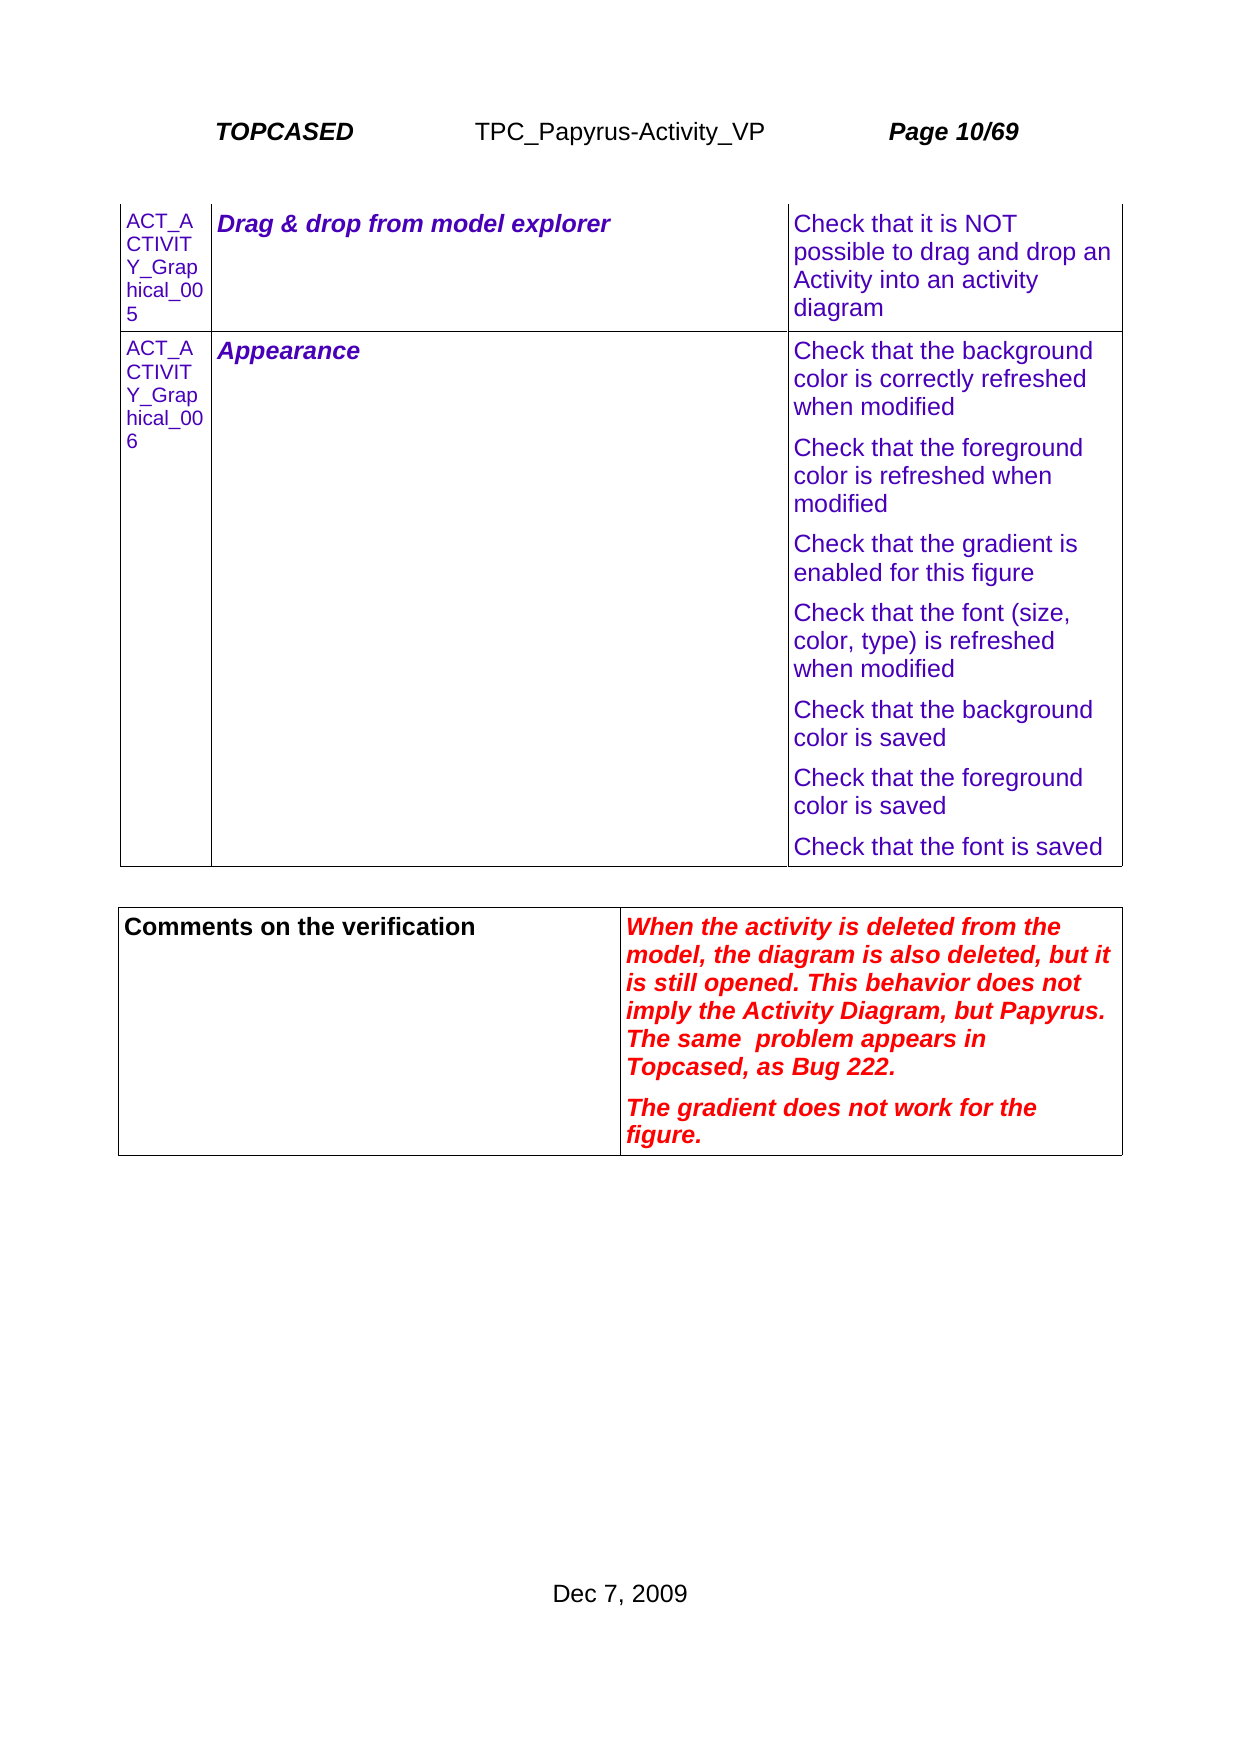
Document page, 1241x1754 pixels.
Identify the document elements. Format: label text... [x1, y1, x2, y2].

table_cell ACT_ACTIVITY_Graphical_006 [121, 332, 211, 866]
table_cell Check that it is NOT possible to drag and drop an Activity into an activity diagram [789, 204, 1122, 331]
table_header When the activity is deleted from the model, the diagram is also deleted, but it is still opened. This behavior does not imply the Activity Diagram, but Papyrus. The same problem appears in Topcased, as Bug 222. The gradient does not work for the figure. [621, 908, 1122, 1155]
table_cell Drag & drop from model explorer [212, 204, 787, 331]
table_header Comments on the verification [119, 908, 620, 1155]
table_cell Appearance [212, 332, 787, 866]
table_cell Check that the background color is correctly refreshed when modified Check that the foreground color is refreshed when modified Check that the gradient is enabled for this figure Check that the font (size, color, type) is refreshed when modified Check that the background color is saved Check that the foreground color is saved Check that the font is saved [789, 332, 1122, 866]
table_cell ACT_ACTIVITY_Graphical_005 [121, 204, 211, 331]
